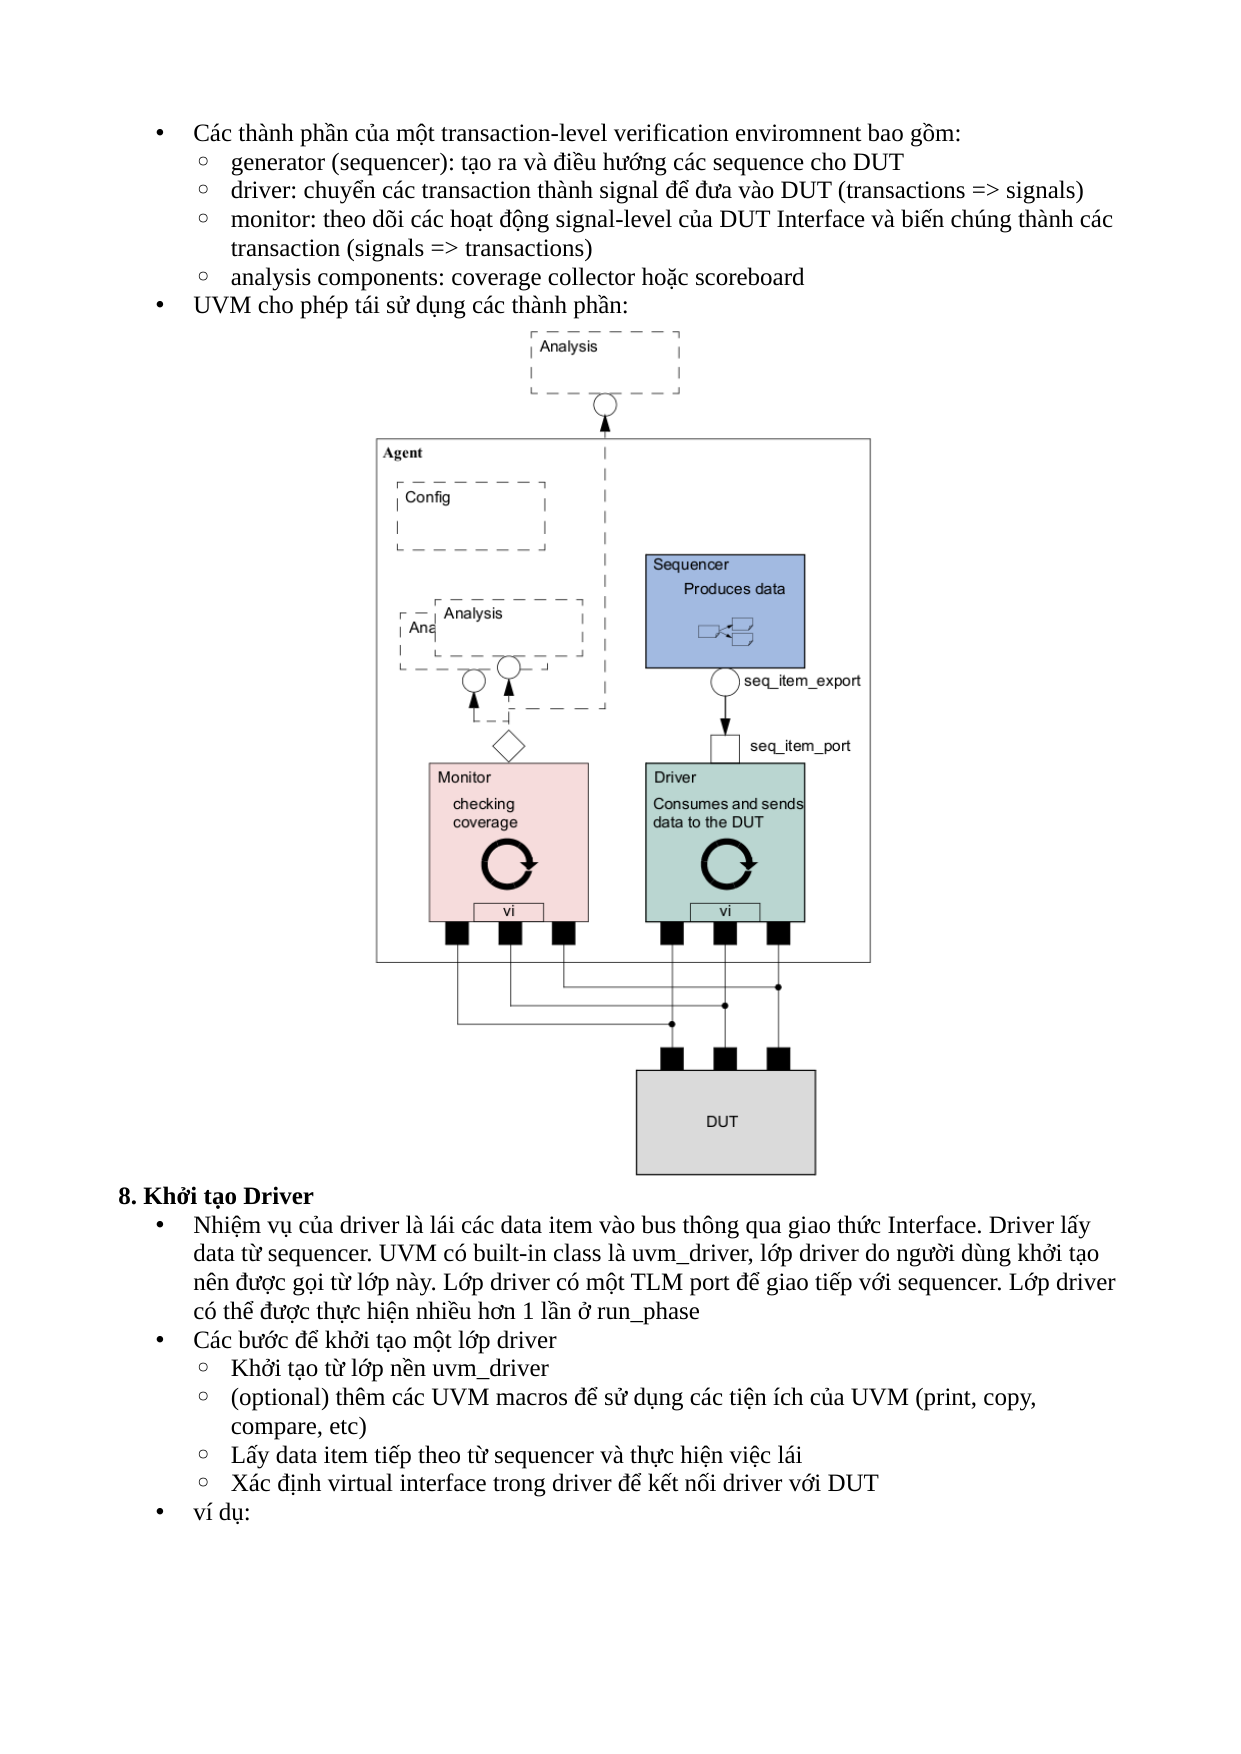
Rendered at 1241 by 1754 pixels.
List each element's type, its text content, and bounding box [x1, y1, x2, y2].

picture [354, 319, 886, 1181]
list generator (sequencer): tạo ra và điều hướng các sequence cho DUT [193, 147, 1122, 176]
list monitor: theo dõi các hoạt động signal-level của DUT Interface và biến chúng thành các transaction (signals => transactions) [193, 204, 1122, 262]
list UVM cho phép tái sử dụng các thành phần: [156, 291, 1122, 319]
list Khởi tạo từ lớp nền uvm_driver [193, 1353, 1122, 1382]
list analysis components: coverage collector hoặc scoreboard [193, 262, 1122, 291]
list 8. Khởi tạo Driver [81, 319, 1122, 1210]
list driver: chuyển các transaction thành signal để đưa vào DUT (transactions => signals) [193, 176, 1122, 204]
list Lấy data item tiếp theo từ sequencer và thực hiện việc lái [193, 1440, 1122, 1468]
list Các thành phần của một transaction-level verification enviromnent bao gồm: [156, 118, 1122, 147]
list (optional) thêm các UVM macros để sử dụng các tiện ích của UVM (print, copy, compare, etc) [193, 1382, 1122, 1440]
list Các bước để khởi tạo một lớp driver [156, 1325, 1122, 1353]
list ví dụ: [156, 1497, 1122, 1526]
list Xác định virtual interface trong driver để kết nối driver với DUT [193, 1468, 1122, 1497]
list Nhiệm vụ của driver là lái các data item vào bus thông qua giao thức Interface. Driver lấy data từ sequencer. UVM có built-in class là uvm_driver, lớp driver do người dùng khởi tạo nên được gọi từ lớp này. Lớp driver có một TLM port để giao tiếp với sequencer. Lớp driver có thể được thực hiện nhiều hơn 1 lần ở run_phase [156, 1210, 1122, 1325]
